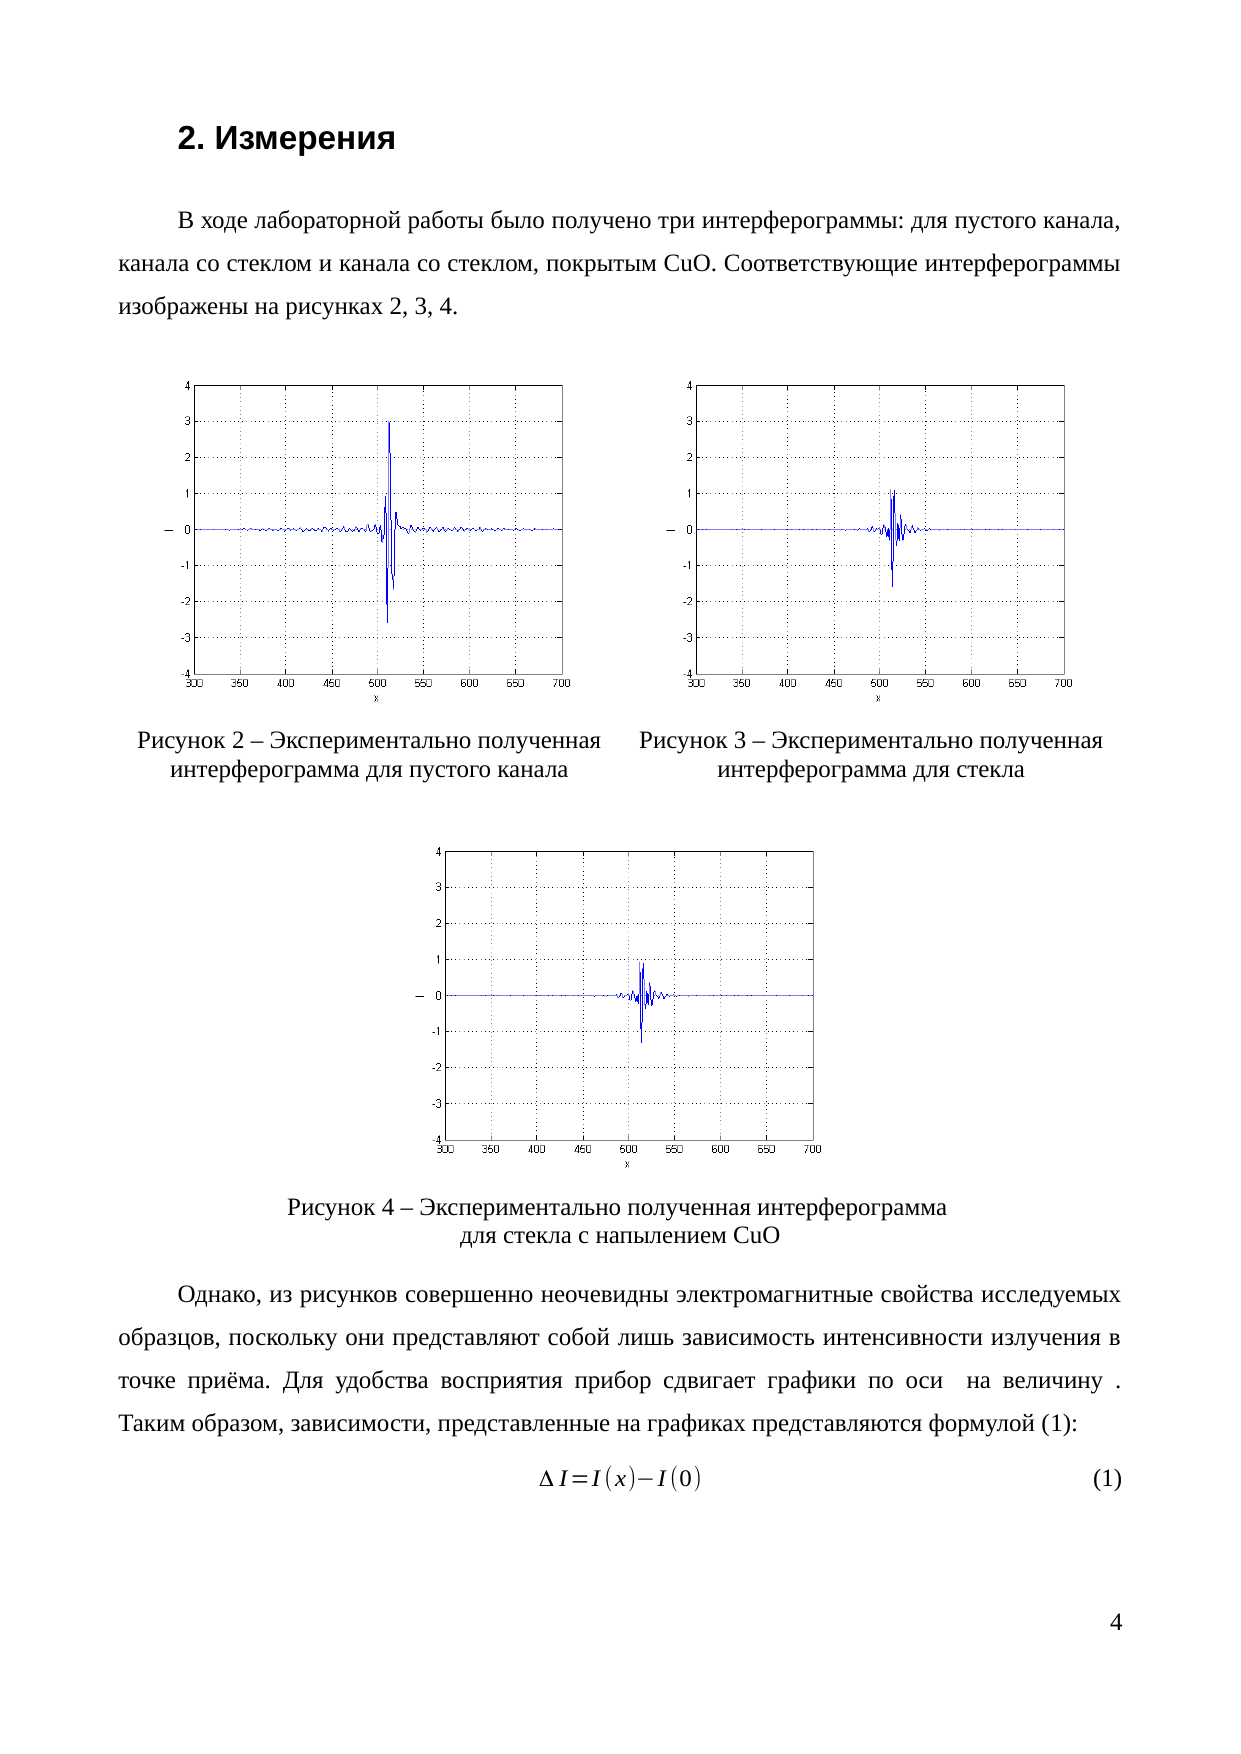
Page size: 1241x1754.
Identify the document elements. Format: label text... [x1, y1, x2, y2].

picture [635, 358, 1108, 712]
picture [383, 824, 857, 1178]
text В ходе лабораторной работы было получено три интерферограммы: для пустого канала, канала со стеклом и канала со стеклом, покрытым CuO. Соответствующие интерферограммы изображены на рисунках 2, 3, 4. [118, 205, 1122, 320]
table_cell Рисунок 4 – Экспериментально полученная интерферограмма для стекла с напылением CuO [118, 813, 1122, 1279]
table_header Рисунок 2 – Экспериментально полученная интерферограмма для пустого канала [118, 346, 620, 813]
table_header Рисунок 3 – Экспериментально полученная интерферограмма для стекла [620, 346, 1122, 813]
picture [132, 358, 606, 712]
text (1) [118, 1463, 1122, 1493]
text Однако, из рисунков совершенно неочевидны электромагнитные свойства исследуемых образцов, поскольку они представляют собой лишь зависимость интенсивности излучения в точке приёма. Для удобства восприятия прибор сдвигает графики по оси на величину . Таким образом, зависимости, представленные на графиках представляются формулой (1): [118, 1279, 1122, 1437]
subtitle Измерения [118, 118, 1122, 157]
